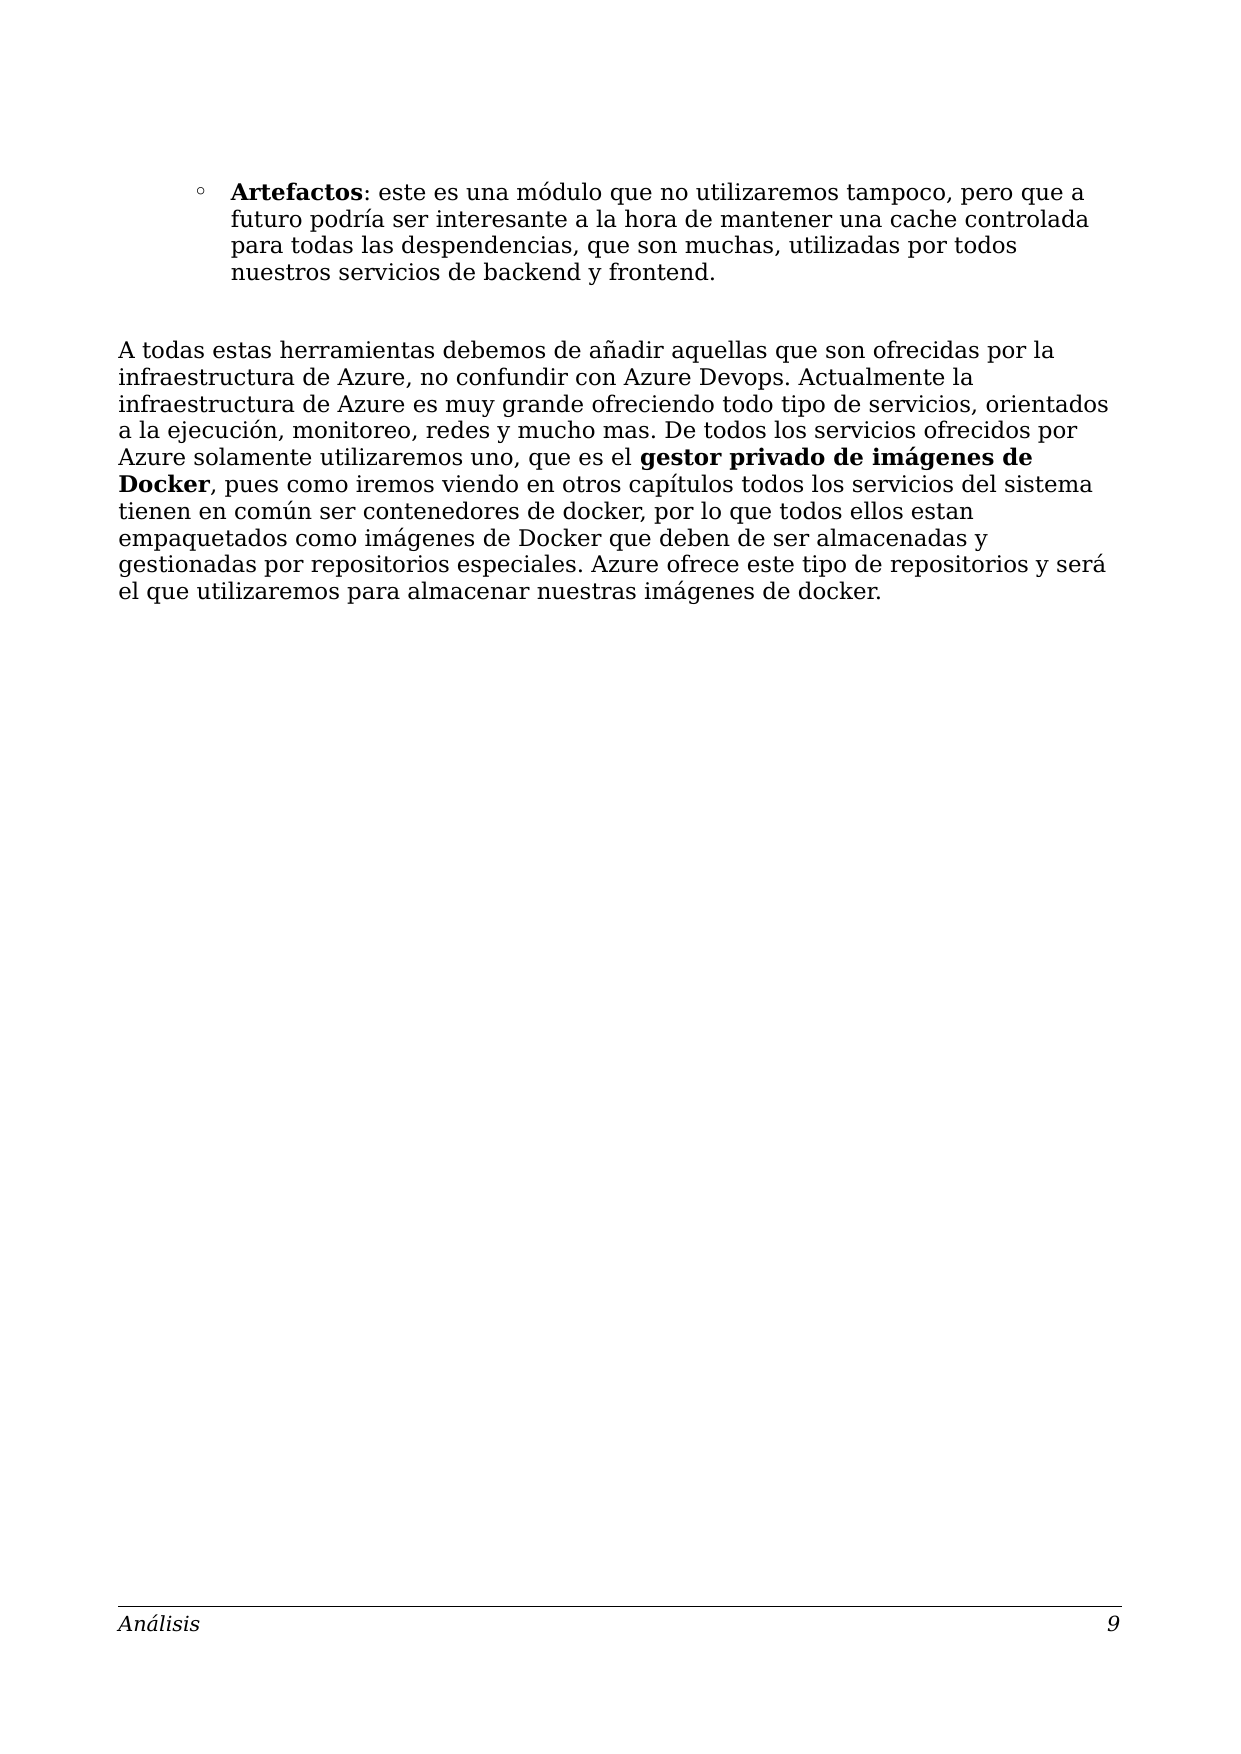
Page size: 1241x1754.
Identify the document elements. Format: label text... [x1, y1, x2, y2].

list Artefactos: este es una módulo que no utilizaremos tampoco, pero que a futuro podría ser interesante a la hora de mantener una cache controlada para todas las despendencias, que son muchas, utilizadas por todos nuestros servicios de backend y frontend. [193, 177, 1122, 286]
text A todas estas herramientas debemos de añadir aquellas que son ofrecidas por la infraestructura de Azure, no confundir con Azure Devops. Actualmente la infraestructura de Azure es muy grande ofreciendo todo tipo de servicios, orientados a la ejecución, monitoreo, redes y mucho mas. De todos los servicios ofrecidos por Azure solamente utilizaremos uno, que es el gestor privado de imágenes de Docker, pues como iremos viendo en otros capítulos todos los servicios del sistema tienen en común ser contenedores de docker, por lo que todos ellos estan empaquetados como imágenes de Docker que deben de ser almacenadas y gestionadas por repositorios especiales. Azure ofrece este tipo de repositorios y será el que utilizaremos para almacenar nuestras imágenes de docker. [118, 338, 1122, 605]
